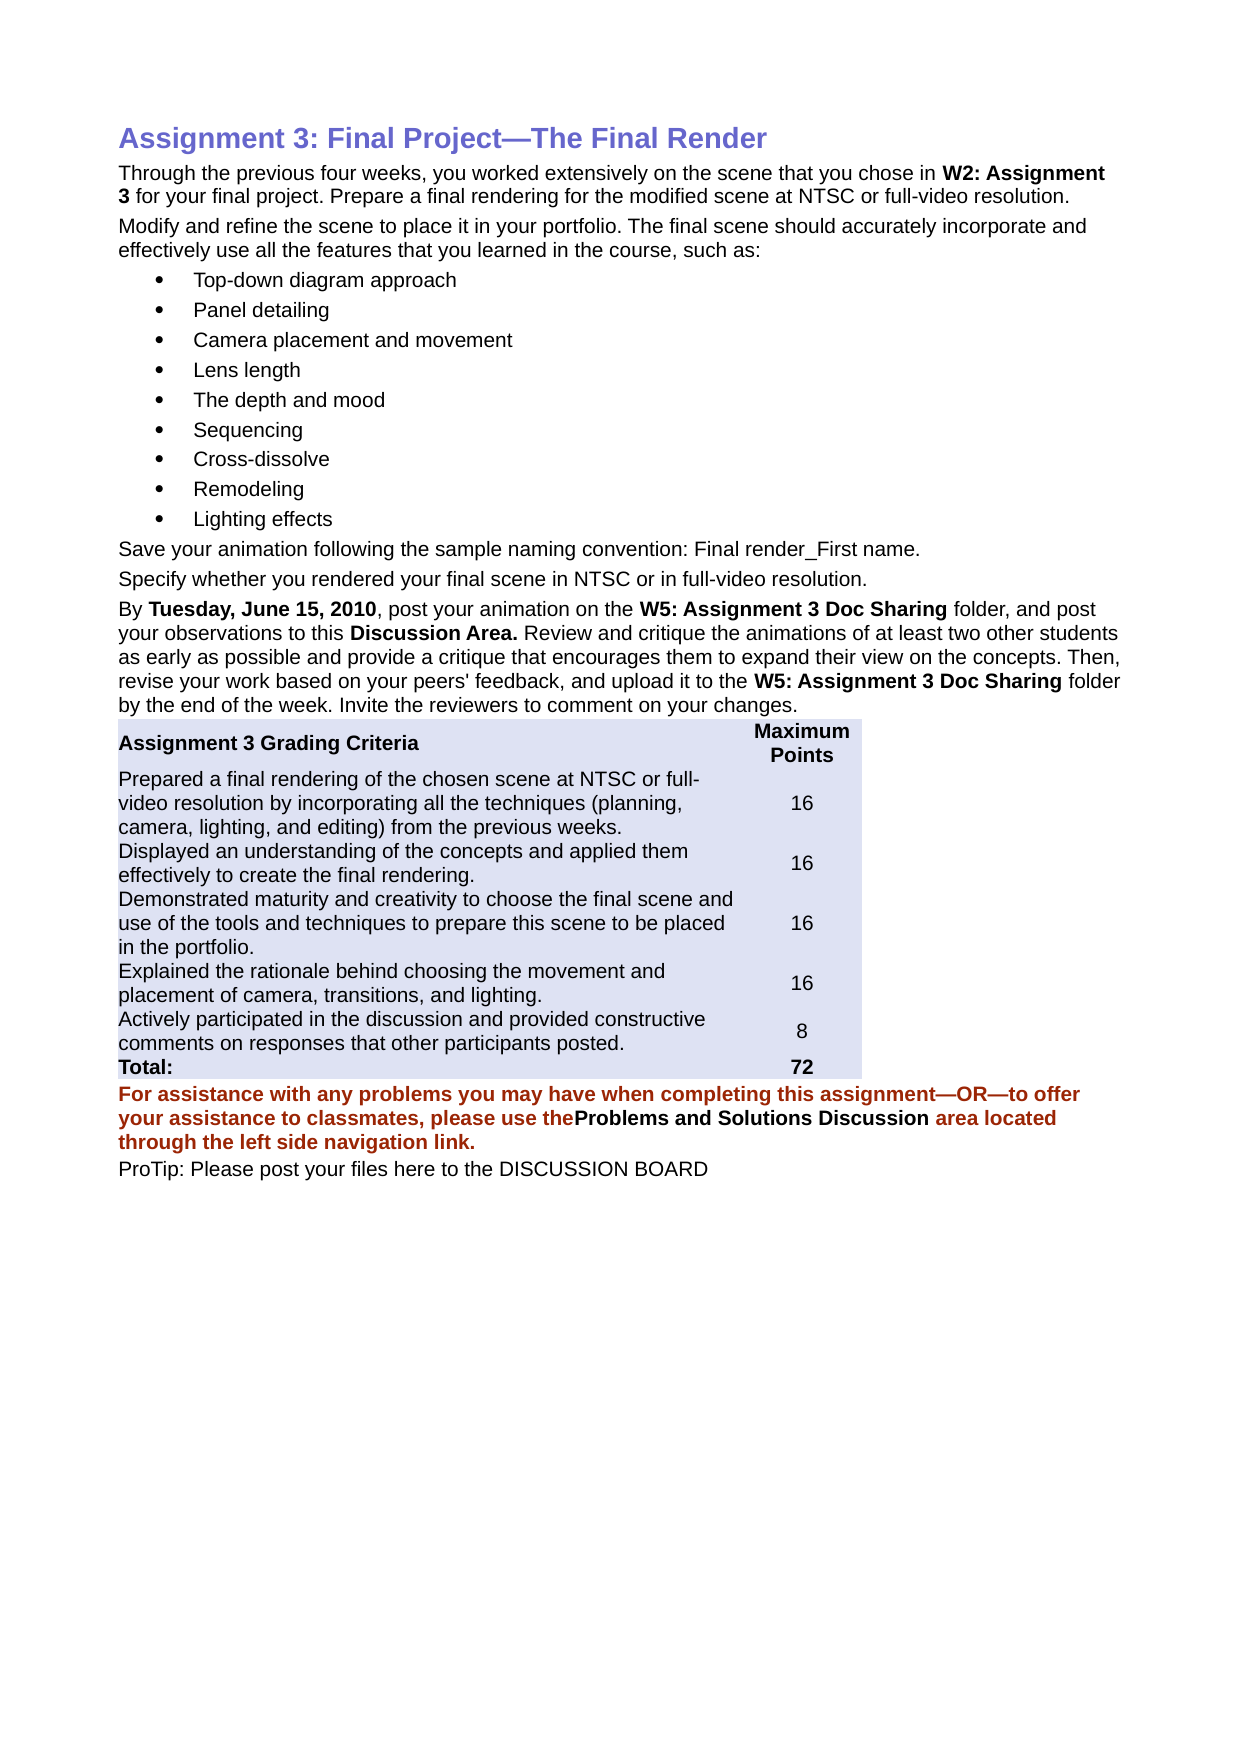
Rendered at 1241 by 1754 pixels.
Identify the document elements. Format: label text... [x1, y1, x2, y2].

list Lens length [156, 358, 1122, 382]
list Panel detailing [156, 298, 1122, 322]
table_cell Explained the rationale behind choosing the movement and placement of camera, transitions, and lighting. [118, 959, 742, 1007]
table_cell 16 [742, 887, 862, 959]
list The depth and mood [156, 387, 1122, 412]
table_cell 16 [742, 767, 862, 839]
text ProTip: Please post your files here to the DISCUSSION BOARD [118, 1156, 1122, 1180]
table_cell 8 [742, 1007, 862, 1055]
text By Tuesday, June 15, 2010, post your animation on the W5: Assignment 3 Doc Sharing folder, and post your observations to this Discussion Area. Review and critique the animations of at least two other students as early as possible and provide a critique that encourages them to expand their view on the concepts. Then, revise your work based on your peers' feedback, and upload it to the W5: Assignment 3 Doc Sharing folder by the end of the week. Invite the reviewers to comment on your changes. [118, 597, 1122, 716]
table_cell 16 [742, 959, 862, 1007]
list Camera placement and movement [156, 328, 1122, 352]
table_header Maximum Points [742, 719, 862, 767]
text Save your animation following the sample naming convention: Final render_First name. [118, 537, 1122, 561]
table_cell Demonstrated maturity and creativity to choose the final scene and use of the tools and techniques to prepare this scene to be placed in the portfolio. [118, 887, 742, 959]
table_cell Total: [118, 1055, 742, 1079]
list Remodeling [156, 477, 1122, 501]
text Through the previous four weeks, you worked extensively on the scene that you chose in W2: Assignment 3 for your final project. Prepare a final rendering for the modified scene at NTSC or full-video resolution. [118, 160, 1122, 208]
text Specify whether you rendered your final scene in NTSC or in full-video resolution. [118, 567, 1122, 591]
table_cell Actively participated in the discussion and provided constructive comments on responses that other participants posted. [118, 1007, 742, 1055]
table_cell Prepared a final rendering of the chosen scene at NTSC or full-video resolution by incorporating all the techniques (planning, camera, lighting, and editing) from the previous weeks. [118, 767, 742, 839]
list Top-down diagram approach [156, 268, 1122, 292]
table_cell 72 [742, 1055, 862, 1079]
table_cell 16 [742, 839, 862, 887]
list Sequencing [156, 417, 1122, 441]
table_header Assignment 3 Grading Criteria [118, 719, 742, 767]
text For assistance with any problems you may have when completing this assignment—OR—to offer your assistance to classmates, please use theProblems and Solutions Discussion area located through the left side navigation link. [118, 1082, 1122, 1153]
table_cell Displayed an understanding of the concepts and applied them effectively to create the final rendering. [118, 839, 742, 887]
list Cross-dissolve [156, 447, 1122, 471]
list Lighting effects [156, 507, 1122, 531]
text Modify and refine the scene to place it in your portfolio. The final scene should accurately incorporate and effectively use all the features that you learned in the course, such as: [118, 214, 1122, 262]
text Assignment 3: Final Project—The Final Render [118, 121, 1122, 154]
